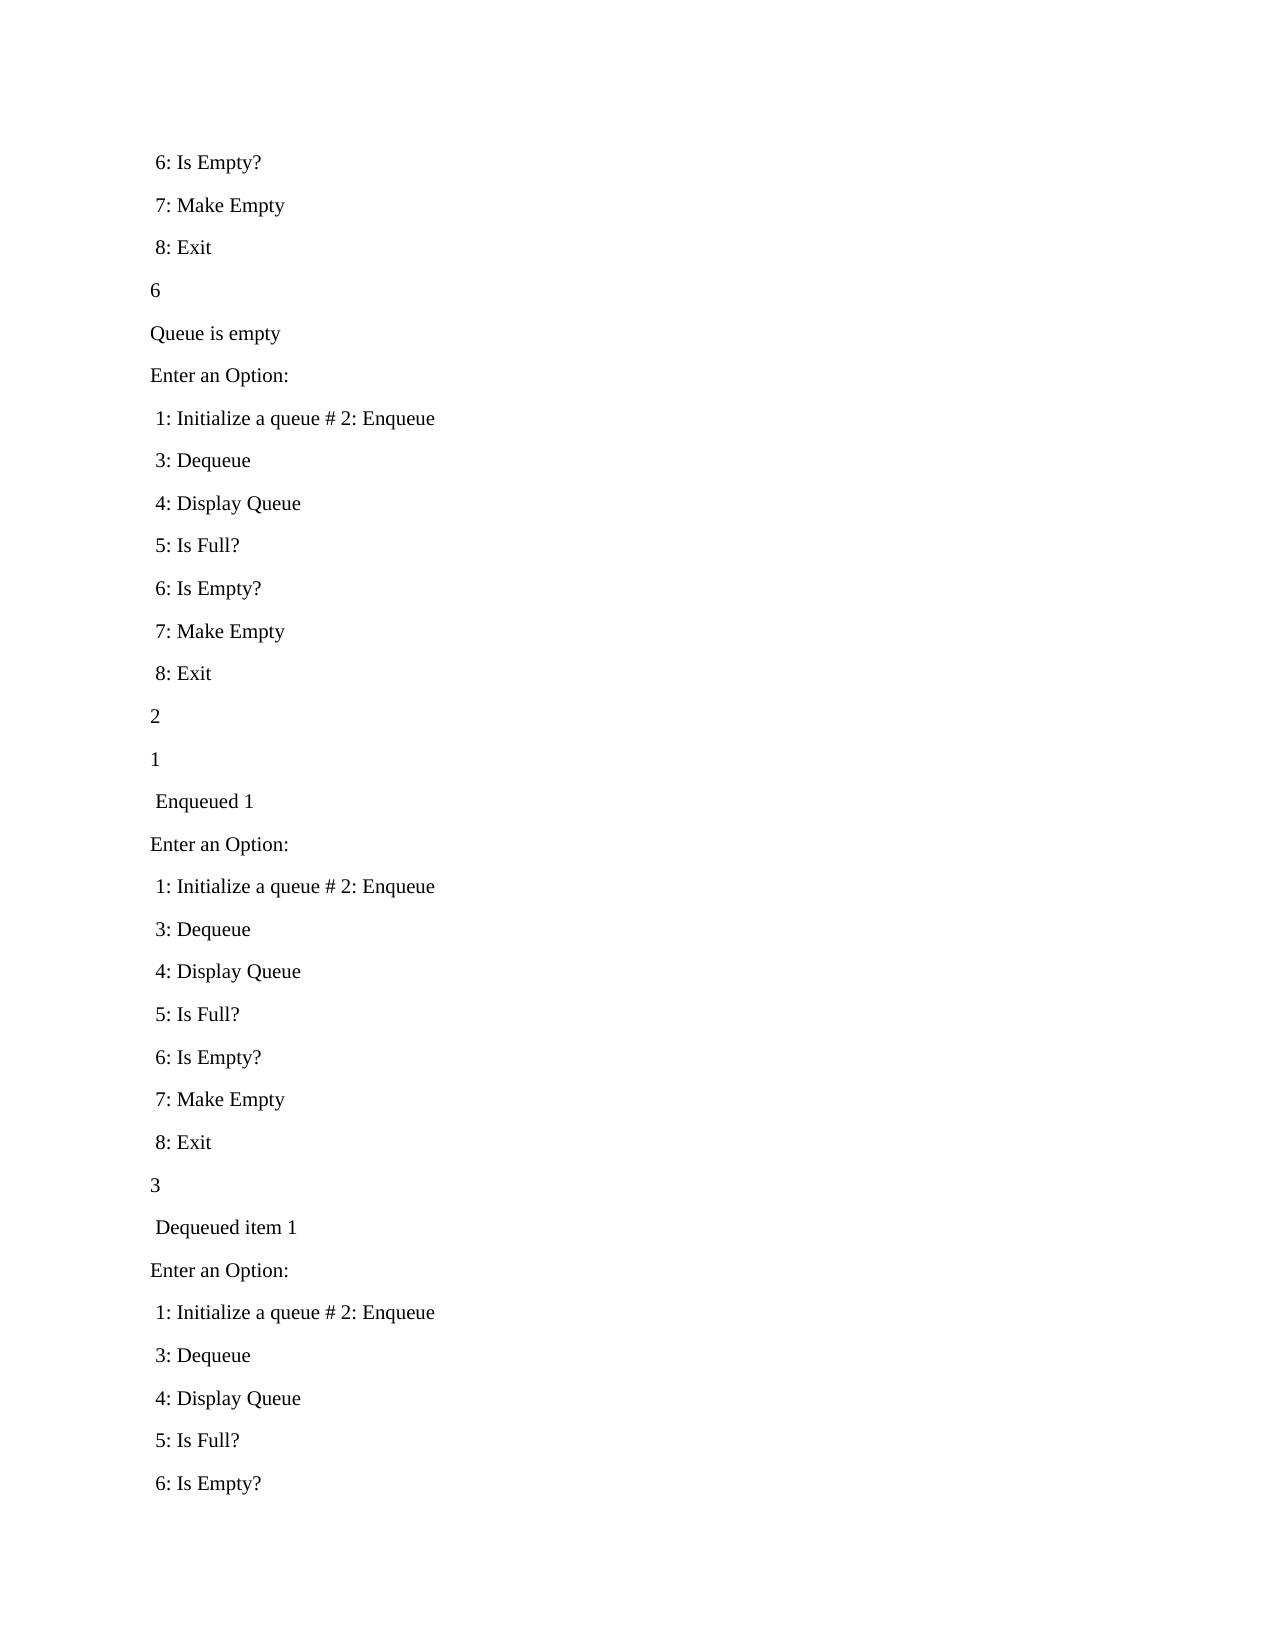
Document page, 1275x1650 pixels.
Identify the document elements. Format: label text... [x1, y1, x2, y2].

text 3: Dequeue [150, 1343, 1125, 1367]
text 8: Exit [150, 235, 1125, 259]
text Enqueued 1 [150, 789, 1125, 813]
text 7: Make Empty [150, 1087, 1125, 1111]
text 8: Exit [150, 1130, 1125, 1154]
text 2 [150, 704, 1125, 728]
text 7: Make Empty [150, 193, 1125, 217]
text 7: Make Empty [150, 619, 1125, 643]
text 3: Dequeue [150, 917, 1125, 941]
text 5: Is Full? [150, 1002, 1125, 1026]
text 4: Display Queue [150, 491, 1125, 515]
text 3: Dequeue [150, 448, 1125, 472]
text 3 [150, 1172, 1125, 1197]
text Queue is empty [150, 320, 1125, 344]
text 4: Display Queue [150, 959, 1125, 983]
text 6: Is Empty? [150, 1045, 1125, 1069]
text 6: Is Empty? [150, 150, 1125, 174]
text 5: Is Full? [150, 1428, 1125, 1452]
text 5: Is Full? [150, 533, 1125, 557]
text 6: Is Empty? [150, 1471, 1125, 1495]
text 8: Exit [150, 661, 1125, 685]
text 6: Is Empty? [150, 576, 1125, 600]
text Enter an Option: [150, 832, 1125, 856]
text Enter an Option: [150, 1258, 1125, 1282]
text 1 [150, 746, 1125, 771]
text 1: Initialize a queue # 2: Enqueue [150, 874, 1125, 898]
text 1: Initialize a queue # 2: Enqueue [150, 406, 1125, 430]
text 1: Initialize a queue # 2: Enqueue [150, 1300, 1125, 1324]
text 4: Display Queue [150, 1386, 1125, 1409]
text 6 [150, 278, 1125, 302]
text Enter an Option: [150, 363, 1125, 387]
text Dequeued item 1 [150, 1215, 1125, 1239]
